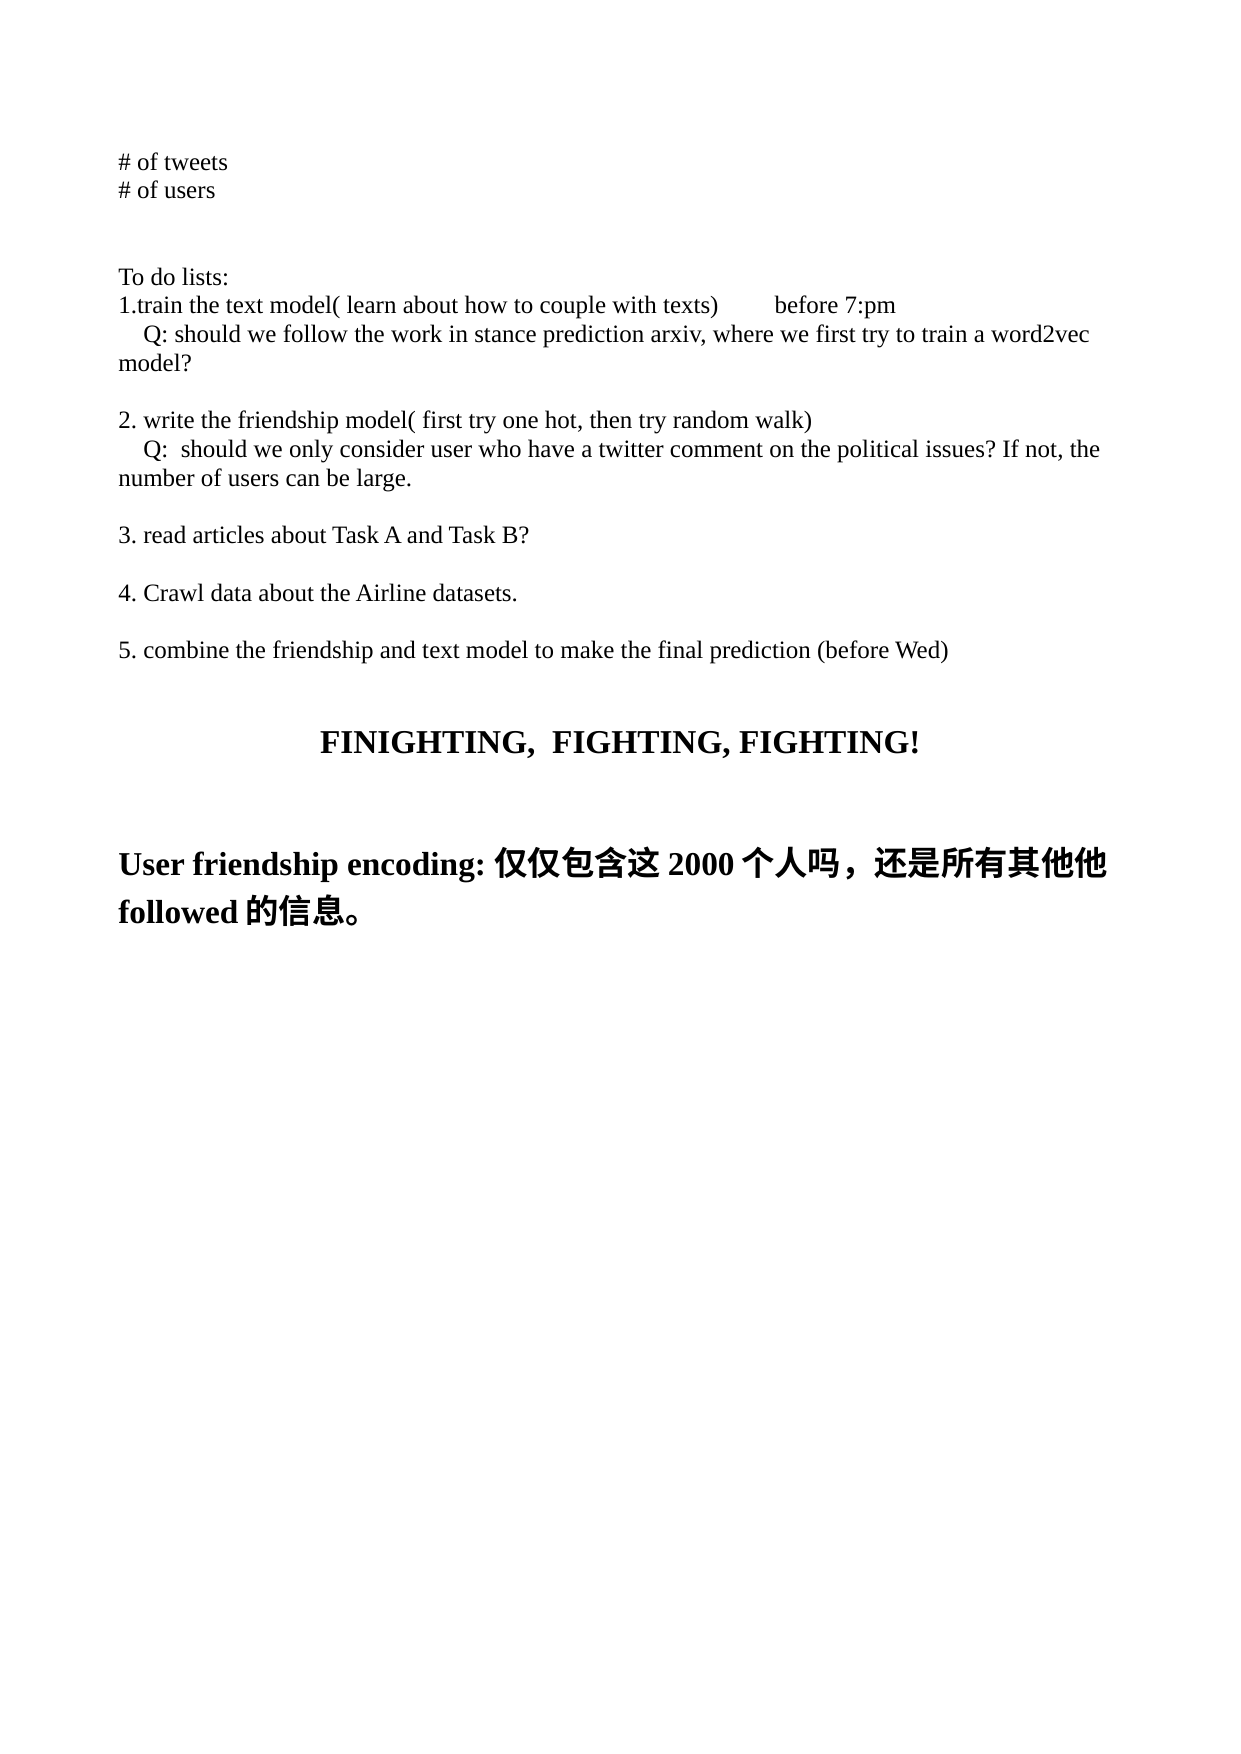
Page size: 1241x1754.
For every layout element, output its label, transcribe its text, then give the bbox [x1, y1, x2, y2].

text 2. write the friendship model( first try one hot, then try random walk) [118, 406, 1122, 434]
text 5. combine the friendship and text model to make the final prediction (before Wed) [118, 636, 1122, 664]
text To do lists: [118, 262, 1122, 291]
text FINIGHTING, FIGHTING, FIGHTING! [118, 722, 1122, 760]
text 1.train the text model( learn about how to couple with texts) before 7:pm [118, 291, 1122, 319]
text 3. read articles about Task A and Task B? [118, 521, 1122, 549]
text # of users [118, 176, 1122, 204]
text Q: should we only consider user who have a twitter comment on the political issues? If not, the number of users can be large. [118, 434, 1122, 492]
text 4. Crawl data about the Airline datasets. [118, 578, 1122, 607]
text User friendship encoding: 仅仅包含这2000个人吗，还是所有其他他followed的信息。 [118, 837, 1122, 933]
text # of tweets [118, 147, 1122, 176]
text Q: should we follow the work in stance prediction arxiv, where we first try to train a word2vec model? [118, 319, 1122, 377]
